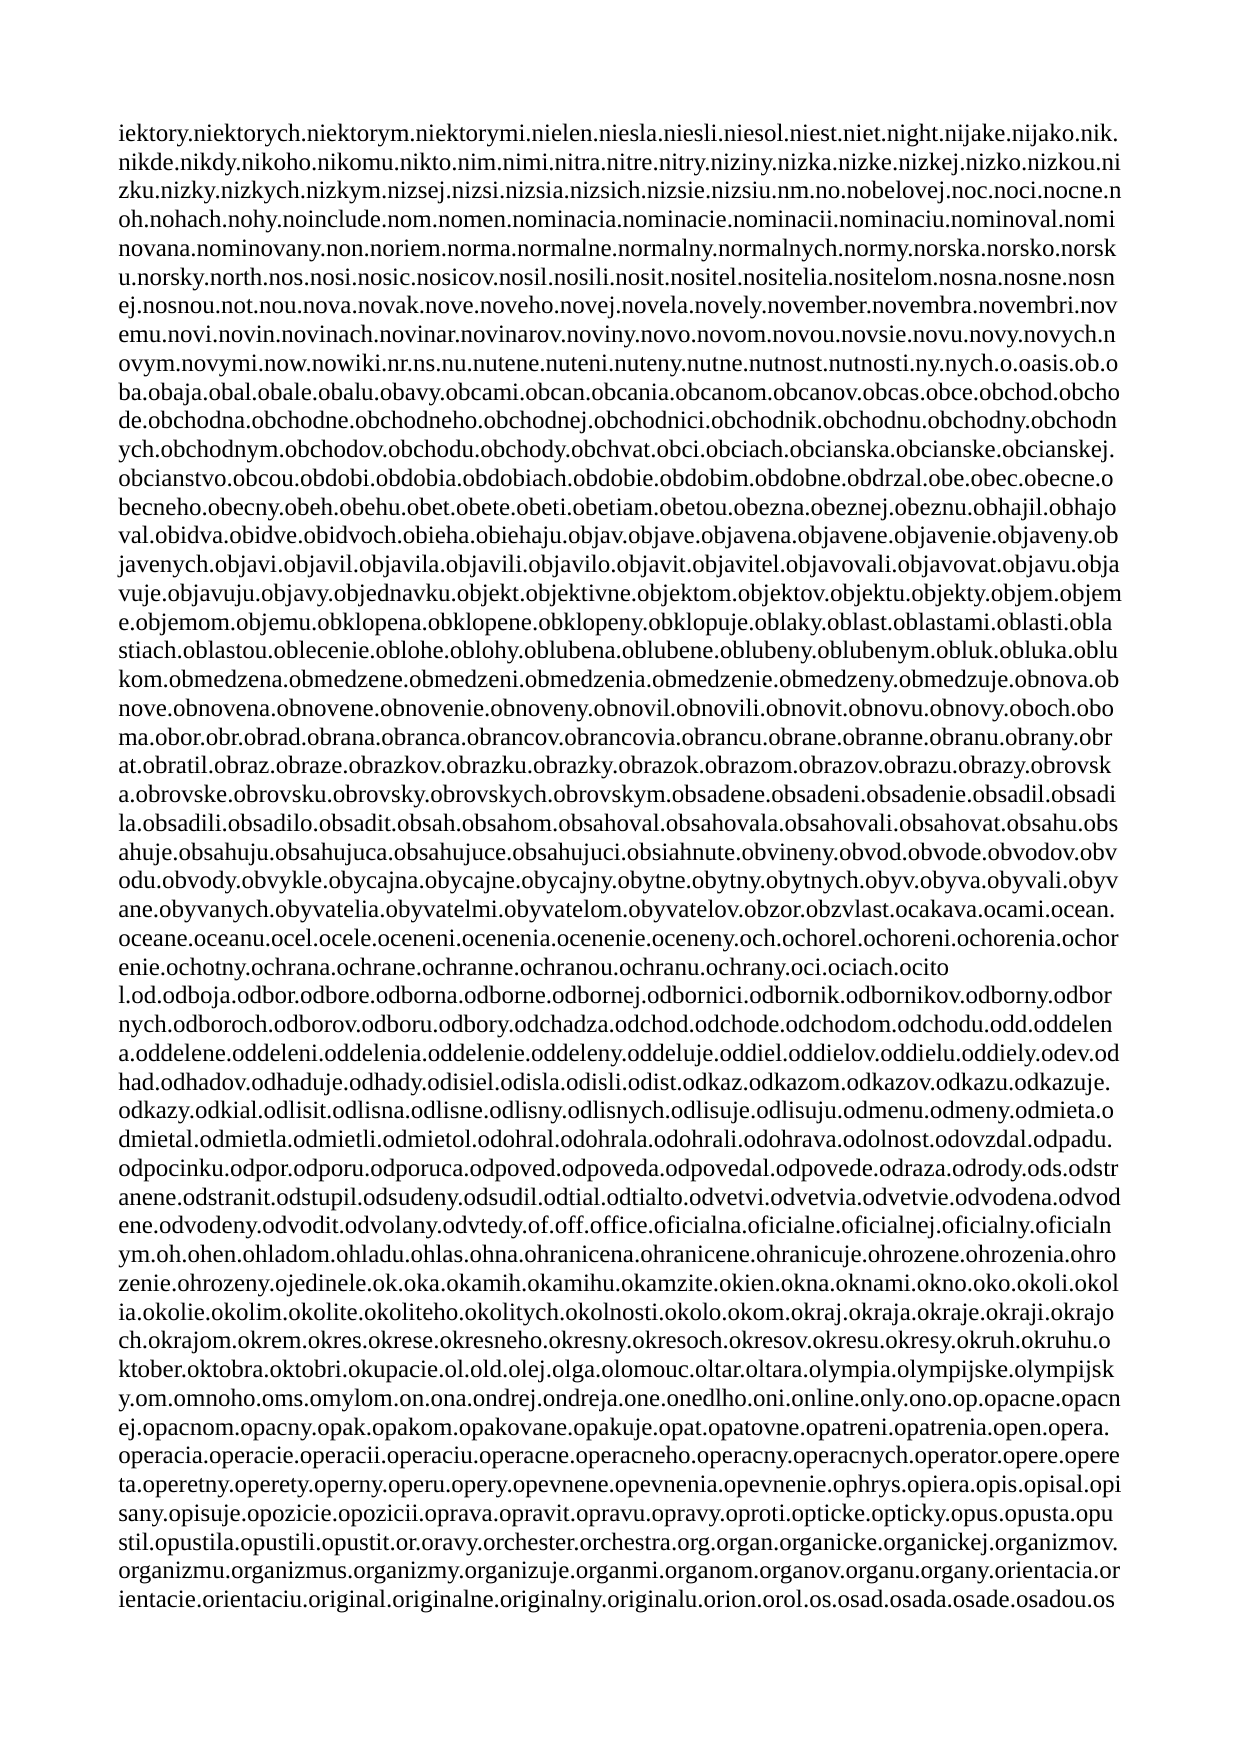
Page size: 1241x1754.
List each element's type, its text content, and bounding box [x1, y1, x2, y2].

text iektory.niektorych.niektorym.niektorymi.nielen.niesla.niesli.niesol.niest.niet.night.nijake.nijako.nik.nikde.nikdy.nikoho.nikomu.nikto.nim.nimi.nitra.nitre.nitry.niziny.nizka.nizke.nizkej.nizko.nizkou.nizku.nizky.nizkych.nizkym.nizsej.nizsi.nizsia.nizsich.nizsie.nizsiu.nm.no.nobelovej.noc.noci.nocne.noh.nohach.nohy.noinclude.nom.nomen.nominacia.nominacie.nominacii.nominaciu.nominoval.nominovana.nominovany.non.noriem.norma.normalne.normalny.normalnych.normy.norska.norsko.norsku.norsky.north.nos.nosi.nosic.nosicov.nosil.nosili.nosit.nositel.nositelia.nositelom.nosna.nosne.nosnej.nosnou.not.nou.nova.novak.nove.noveho.novej.novela.novely.november.novembra.novembri.novemu.novi.novin.novinach.novinar.novinarov.noviny.novo.novom.novou.novsie.novu.novy.novych.novym.novymi.now.nowiki.nr.ns.nu.nutene.nuteni.nuteny.nutne.nutnost.nutnosti.ny.nych.o.oasis.ob.oba.obaja.obal.obale.obalu.obavy.obcami.obcan.obcania.obcanom.obcanov.obcas.obce.obchod.obchode.obchodna.obchodne.obchodneho.obchodnej.obchodnici.obchodnik.obchodnu.obchodny.obchodnych.obchodnym.obchodov.obchodu.obchody.obchvat.obci.obciach.obcianska.obcianske.obcianskej.obcianstvo.obcou.obdobi.obdobia.obdobiach.obdobie.obdobim.obdobne.obdrzal.obe.obec.obecne.obecneho.obecny.obeh.obehu.obet.obete.obeti.obetiam.obetou.obezna.obeznej.obeznu.obhajil.obhajoval.obidva.obidve.obidvoch.obieha.obiehaju.objav.objave.objavena.objavene.objavenie.objaveny.objavenych.objavi.objavil.objavila.objavili.objavilo.objavit.objavitel.objavovali.objavovat.objavu.objavuje.objavuju.objavy.objednavku.objekt.objektivne.objektom.objektov.objektu.objekty.objem.objeme.objemom.objemu.obklopena.obklopene.obklopeny.obklopuje.oblaky.oblast.oblastami.oblasti.oblastiach.oblastou.oblecenie.oblohe.oblohy.oblubena.oblubene.oblubeny.oblubenym.obluk.obluka.oblukom.obmedzena.obmedzene.obmedzeni.obmedzenia.obmedzenie.obmedzeny.obmedzuje.obnova.obnove.obnovena.obnovene.obnovenie.obnoveny.obnovil.obnovili.obnovit.obnovu.obnovy.oboch.oboma.obor.obr.obrad.obrana.obranca.obrancov.obrancovia.obrancu.obrane.obranne.obranu.obrany.obrat.obratil.obraz.obraze.obrazkov.obrazku.obrazky.obrazok.obrazom.obrazov.obrazu.obrazy.obrovska.obrovske.obrovsku.obrovsky.obrovskych.obrovskym.obsadene.obsadeni.obsadenie.obsadil.obsadila.obsadili.obsadilo.obsadit.obsah.obsahom.obsahoval.obsahovala.obsahovali.obsahovat.obsahu.obsahuje.obsahuju.obsahujuca.obsahujuce.obsahujuci.obsiahnute.obvineny.obvod.obvode.obvodov.obvodu.obvody.obvykle.obycajna.obycajne.obycajny.obytne.obytny.obytnych.obyv.obyva.obyvali.obyvane.obyvanych.obyvatelia.obyvatelmi.obyvatelom.obyvatelov.obzor.obzvlast.ocakava.ocami.ocean.oceane.oceanu.ocel.ocele.oceneni.ocenenia.ocenenie.oceneny.och.ochorel.ochoreni.ochorenia.ochorenie.ochotny.ochrana.ochrane.ochranne.ochranou.ochranu.ochrany.oci.ociach.ocito [118, 118, 1122, 981]
text l.od.odboja.odbor.odbore.odborna.odborne.odbornej.odbornici.odbornik.odbornikov.odborny.odbornych.odboroch.odborov.odboru.odbory.odchadza.odchod.odchode.odchodom.odchodu.odd.oddelena.oddelene.oddeleni.oddelenia.oddelenie.oddeleny.oddeluje.oddiel.oddielov.oddielu.oddiely.odev.odhad.odhadov.odhaduje.odhady.odisiel.odisla.odisli.odist.odkaz.odkazom.odkazov.odkazu.odkazuje.odkazy.odkial.odlisit.odlisna.odlisne.odlisny.odlisnych.odlisuje.odlisuju.odmenu.odmeny.odmieta.odmietal.odmietla.odmietli.odmietol.odohral.odohrala.odohrali.odohrava.odolnost.odovzdal.odpadu.odpocinku.odpor.odporu.odporuca.odpoved.odpoveda.odpovedal.odpovede.odraza.odrody.ods.odstranene.odstranit.odstupil.odsudeny.odsudil.odtial.odtialto.odvetvi.odvetvia.odvetvie.odvodena.odvodene.odvodeny.odvodit.odvolany.odvtedy.of.off.office.oficialna.oficialne.oficialnej.oficialny.oficialnym.oh.ohen.ohladom.ohladu.ohlas.ohna.ohranicena.ohranicene.ohranicuje.ohrozene.ohrozenia.ohrozenie.ohrozeny.ojedinele.ok.oka.okamih.okamihu.okamzite.okien.okna.oknami.okno.oko.okoli.okolia.okolie.okolim.okolite.okoliteho.okolitych.okolnosti.okolo.okom.okraj.okraja.okraje.okraji.okrajoch.okrajom.okrem.okres.okrese.okresneho.okresny.okresoch.okresov.okresu.okresy.okruh.okruhu.oktober.oktobra.oktobri.okupacie.ol.old.olej.olga.olomouc.oltar.oltara.olympia.olympijske.olympijsky.om.omnoho.oms.omylom.on.ona.ondrej.ondreja.one.onedlho.oni.online.only.ono.op.opacne.opacnej.opacnom.opacny.opak.opakom.opakovane.opakuje.opat.opatovne.opatreni.opatrenia.open.opera.operacia.operacie.operacii.operaciu.operacne.operacneho.operacny.operacnych.operator.opere.opereta.operetny.operety.operny.operu.opery.opevnene.opevnenia.opevnenie.ophrys.opiera.opis.opisal.opisany.opisuje.opozicie.opozicii.oprava.opravit.opravu.opravy.oproti.opticke.opticky.opus.opusta.opustil.opustila.opustili.opustit.or.oravy.orchester.orchestra.org.organ.organicke.organickej.organizmov.organizmu.organizmus.organizmy.organizuje.organmi.organom.organov.organu.organy.orientacia.orientacie.orientaciu.original.originalne.originalny.originalu.orion.orol.os.osad.osada.osade.osadou.os [118, 981, 1122, 1613]
